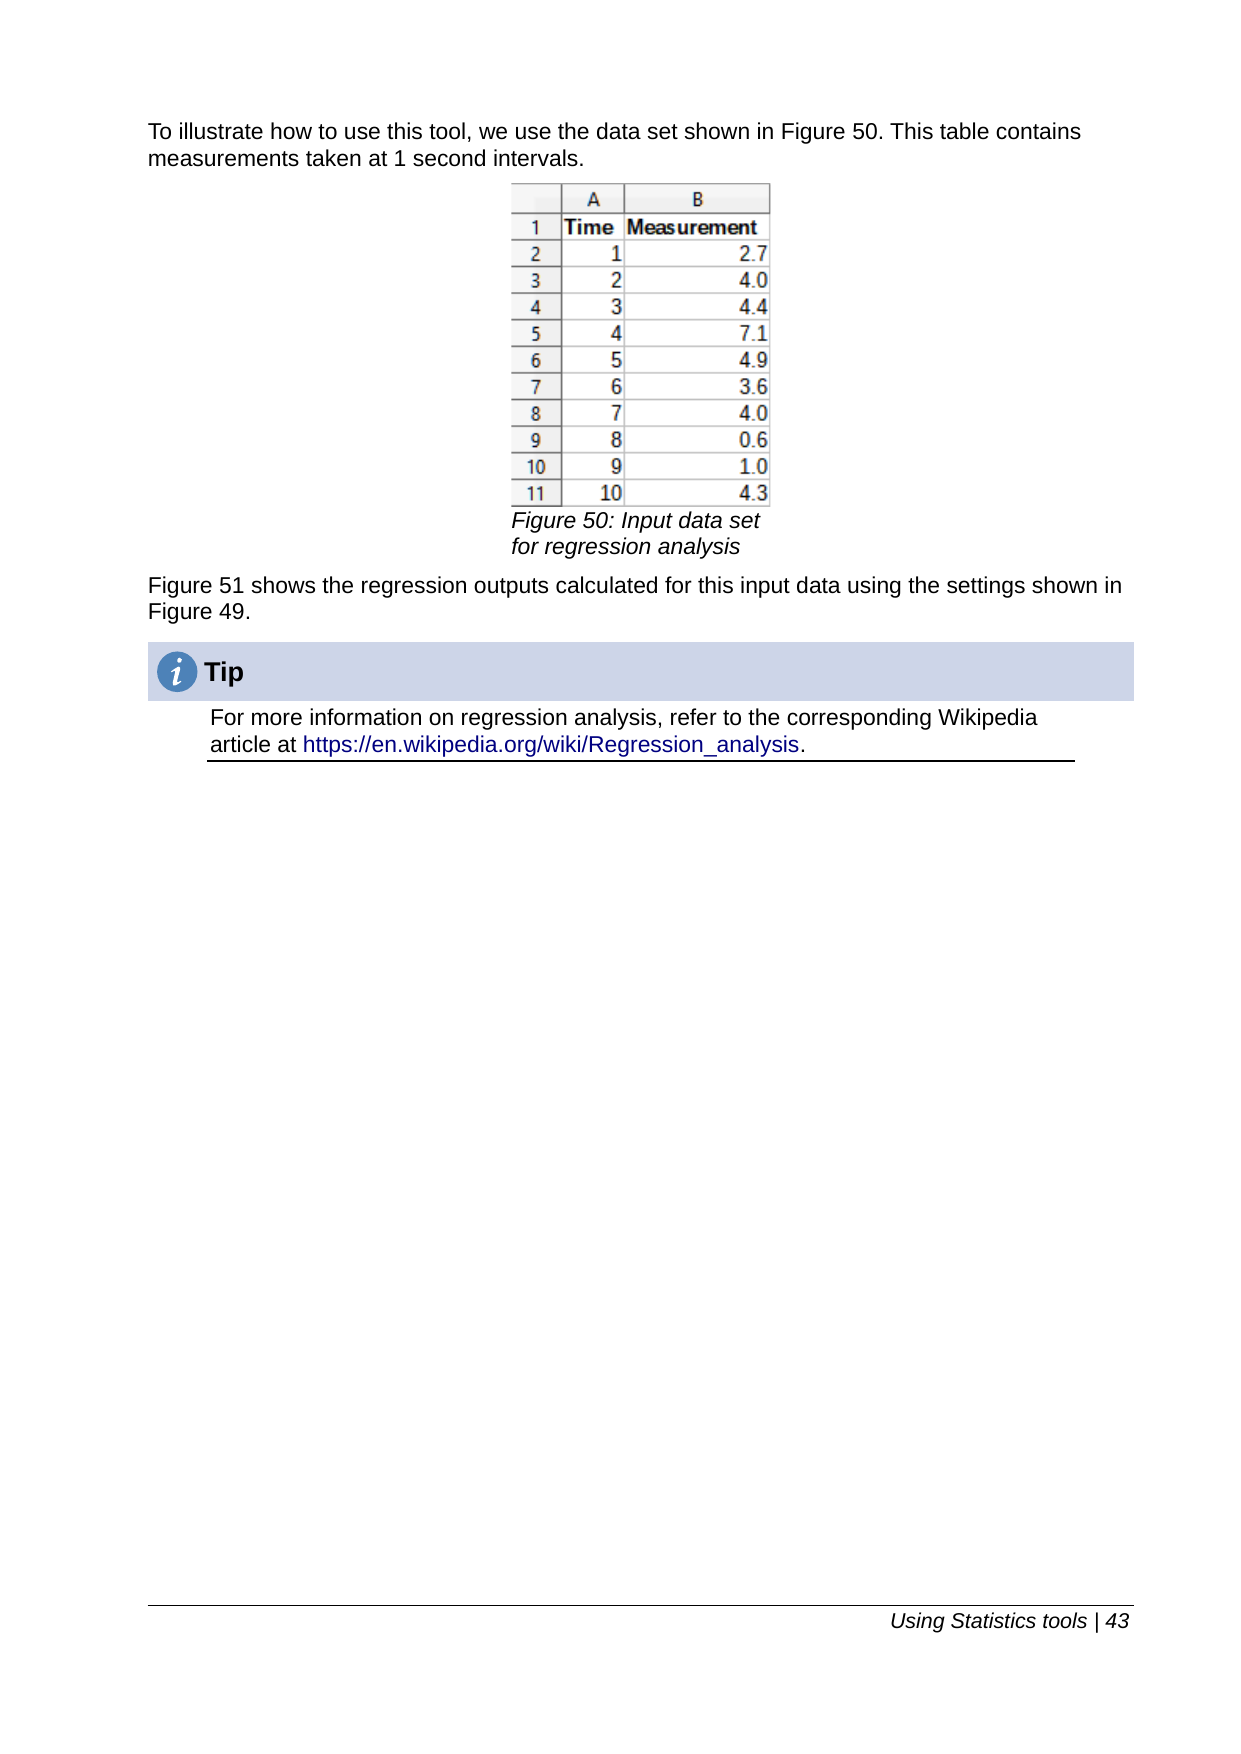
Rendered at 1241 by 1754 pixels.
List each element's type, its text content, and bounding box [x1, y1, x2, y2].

text Figure 51 shows the regression outputs calculated for this input data using the settings shown in Figure 49. [148, 572, 1134, 624]
subtitle Tip [148, 642, 1134, 701]
text To illustrate how to use this tool, we use the data set shown in Figure 50. This table contains measurements taken at 1 second intervals. [148, 118, 1134, 171]
text For more information on regression analysis, refer to the corresponding Wikipedia article at https://en.wikipedia.org/wiki/Regression_analysis. [207, 701, 1075, 760]
picture [511, 183, 771, 507]
text Figure 50: Input data set for regression analysis [511, 507, 770, 560]
